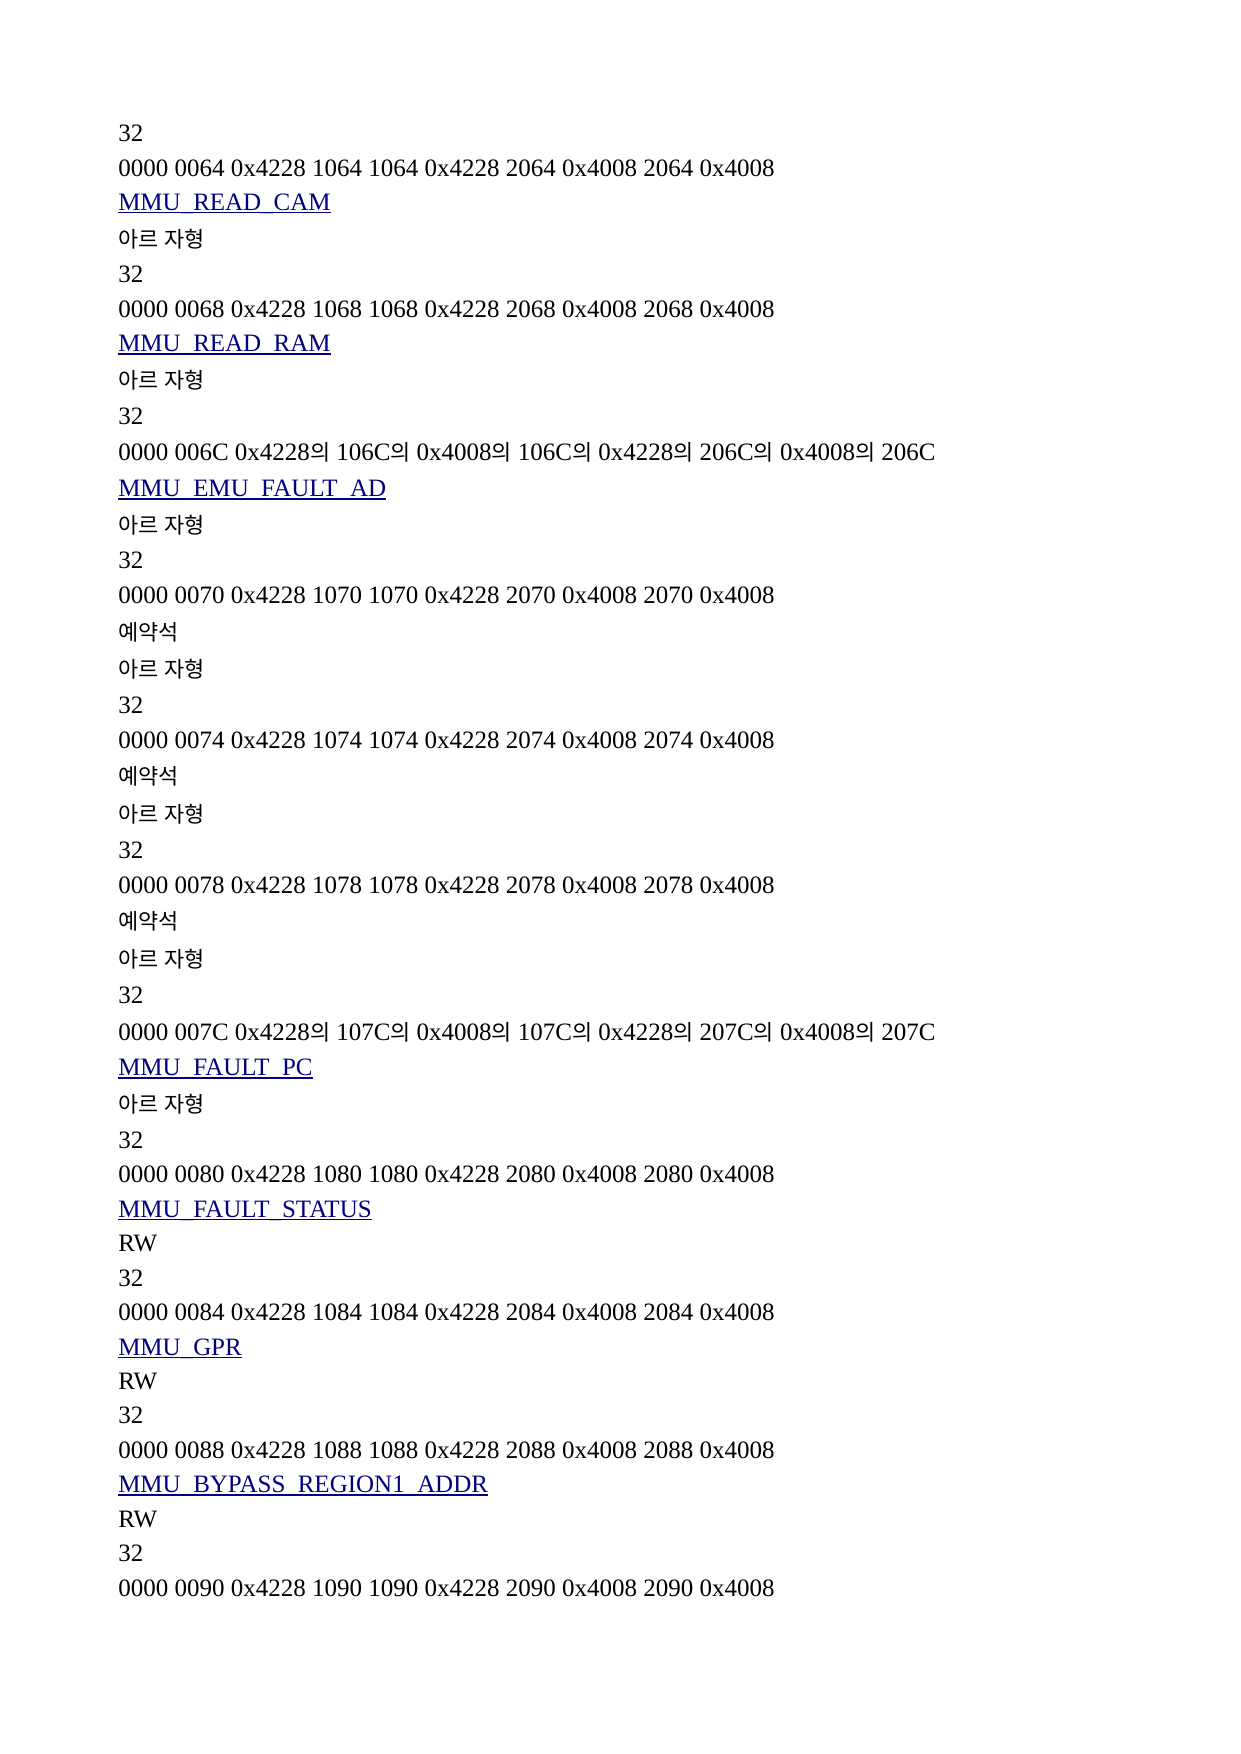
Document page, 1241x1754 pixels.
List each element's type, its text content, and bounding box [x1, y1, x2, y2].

text 예약석 [118, 904, 1122, 936]
text 0000 0080 0x4228 1080 1080 0x4228 2080 0x4008 2080 0x4008 [118, 1159, 1122, 1188]
text 0000 007C 0x4228의 107C의 0x4008의 107C의 0x4228의 207C의 0x4008의 207C [118, 1014, 1122, 1046]
text 0000 0064 0x4228 1064 1064 0x4228 2064 0x4008 2064 0x4008 [118, 153, 1122, 181]
text RW [118, 1228, 1122, 1257]
text MMU_FAULT_STATUS [118, 1194, 1122, 1222]
text 아르 자형 [118, 942, 1122, 974]
text 0000 006C 0x4228의 106C의 0x4008의 106C의 0x4228의 206C의 0x4008의 206C [118, 435, 1122, 467]
text 아르 자형 [118, 652, 1122, 684]
text 아르 자형 [118, 363, 1122, 394]
text 32 [118, 980, 1122, 1009]
text MMU_EMU_FAULT_AD [118, 473, 1122, 502]
text MMU_GPR [118, 1332, 1122, 1360]
text 32 [118, 1538, 1122, 1567]
text 32 [118, 546, 1122, 574]
text 아르 자형 [118, 222, 1122, 253]
text MMU_BYPASS_REGION1_ADDR [118, 1469, 1122, 1498]
text 32 [118, 1401, 1122, 1429]
text 0000 0084 0x4228 1084 1084 0x4228 2084 0x4008 2084 0x4008 [118, 1297, 1122, 1326]
text 예약석 [118, 614, 1122, 646]
text 0000 0078 0x4228 1078 1078 0x4228 2078 0x4008 2078 0x4008 [118, 870, 1122, 898]
text RW [118, 1366, 1122, 1395]
text 32 [118, 118, 1122, 147]
text 0000 0090 0x4228 1090 1090 0x4228 2090 0x4008 2090 0x4008 [118, 1573, 1122, 1602]
text 32 [118, 1263, 1122, 1291]
text 32 [118, 1125, 1122, 1153]
text 아르 자형 [118, 508, 1122, 539]
text MMU_READ_CAM [118, 187, 1122, 216]
text 0000 0070 0x4228 1070 1070 0x4228 2070 0x4008 2070 0x4008 [118, 580, 1122, 609]
text 32 [118, 401, 1122, 429]
text 아르 자형 [118, 1087, 1122, 1118]
text 32 [118, 259, 1122, 288]
text 아르 자형 [118, 797, 1122, 829]
text MMU_FAULT_PC [118, 1052, 1122, 1081]
text 32 [118, 690, 1122, 719]
text 0000 0074 0x4228 1074 1074 0x4228 2074 0x4008 2074 0x4008 [118, 725, 1122, 754]
text 예약석 [118, 759, 1122, 791]
text 0000 0068 0x4228 1068 1068 0x4228 2068 0x4008 2068 0x4008 [118, 294, 1122, 323]
text 32 [118, 835, 1122, 864]
text 0000 0088 0x4228 1088 1088 0x4228 2088 0x4008 2088 0x4008 [118, 1435, 1122, 1464]
text MMU_READ_RAM [118, 328, 1122, 357]
text RW [118, 1504, 1122, 1533]
